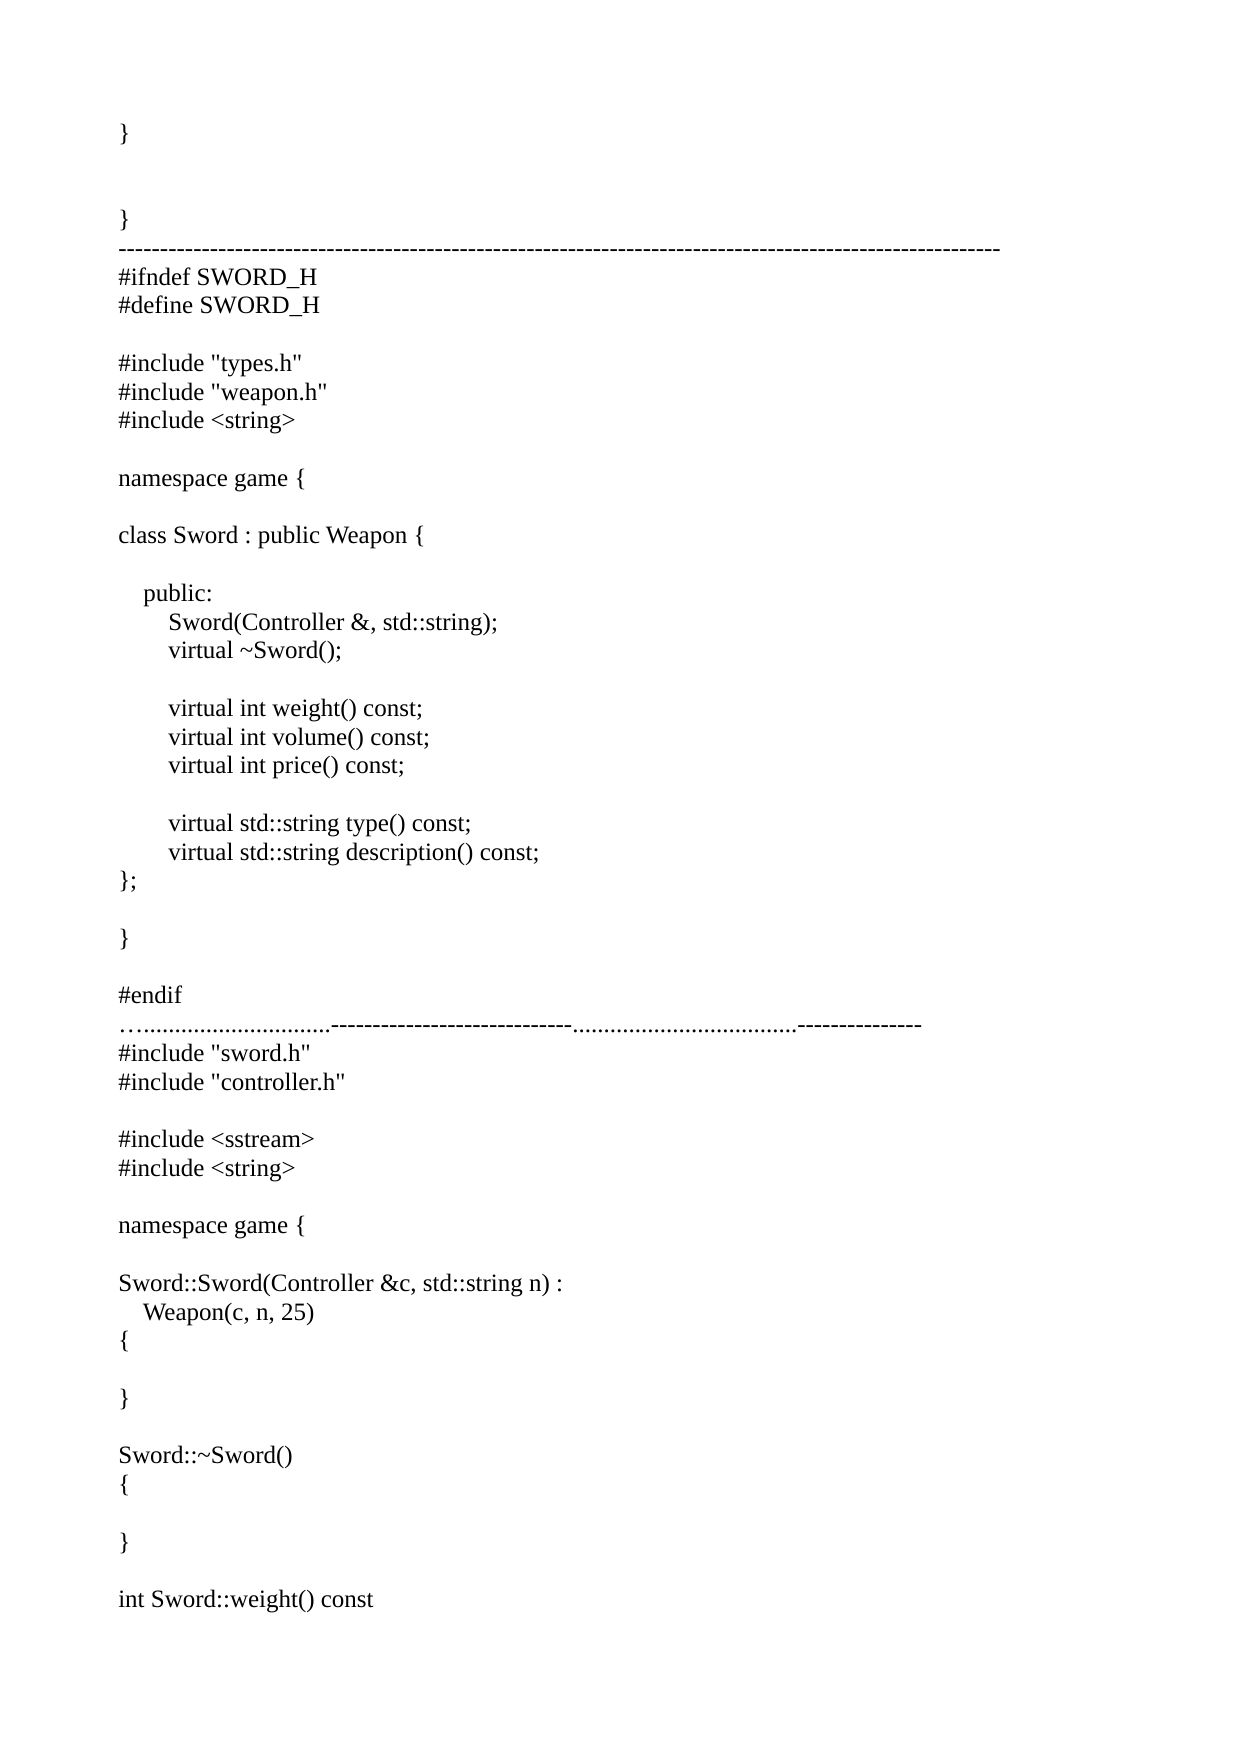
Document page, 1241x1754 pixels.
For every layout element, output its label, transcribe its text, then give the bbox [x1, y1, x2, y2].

text }; [118, 866, 1122, 894]
text #define SWORD_H [118, 291, 1122, 319]
text virtual std::string description() const; [118, 837, 1122, 866]
text Sword(Controller &, std::string); [118, 607, 1122, 636]
text #include <sstream> [118, 1124, 1122, 1153]
text virtual int weight() const; [118, 693, 1122, 722]
text Sword::Sword(Controller &c, std::string n) : [118, 1268, 1122, 1297]
text …..............................-----------------------------....................................--------------- [118, 1009, 1122, 1038]
text #include <string> [118, 1153, 1122, 1182]
text #include "controller.h" [118, 1067, 1122, 1096]
text namespace game { [118, 463, 1122, 492]
text } [118, 1527, 1122, 1556]
text } [118, 204, 1122, 233]
text virtual int volume() const; [118, 722, 1122, 751]
text #ifndef SWORD_H [118, 262, 1122, 291]
text { [118, 1326, 1122, 1354]
text virtual std::string type() const; [118, 808, 1122, 837]
text #endif [118, 981, 1122, 1009]
text } [118, 118, 1122, 147]
text public: [118, 578, 1122, 607]
text namespace game { [118, 1211, 1122, 1239]
text #include "sword.h" [118, 1038, 1122, 1067]
text virtual int price() const; [118, 751, 1122, 779]
text virtual ~Sword(); [118, 636, 1122, 664]
text } [118, 1383, 1122, 1412]
text #include "weapon.h" [118, 377, 1122, 406]
text int Sword::weight() const [118, 1584, 1122, 1613]
text class Sword : public Weapon { [118, 521, 1122, 549]
text { [118, 1469, 1122, 1498]
text #include <string> [118, 406, 1122, 434]
text ---------------------------------------------------------------------------------------------------------- [118, 233, 1122, 262]
text } [118, 923, 1122, 952]
text #include "types.h" [118, 348, 1122, 377]
text Weapon(c, n, 25) [118, 1297, 1122, 1326]
text Sword::~Sword() [118, 1441, 1122, 1469]
